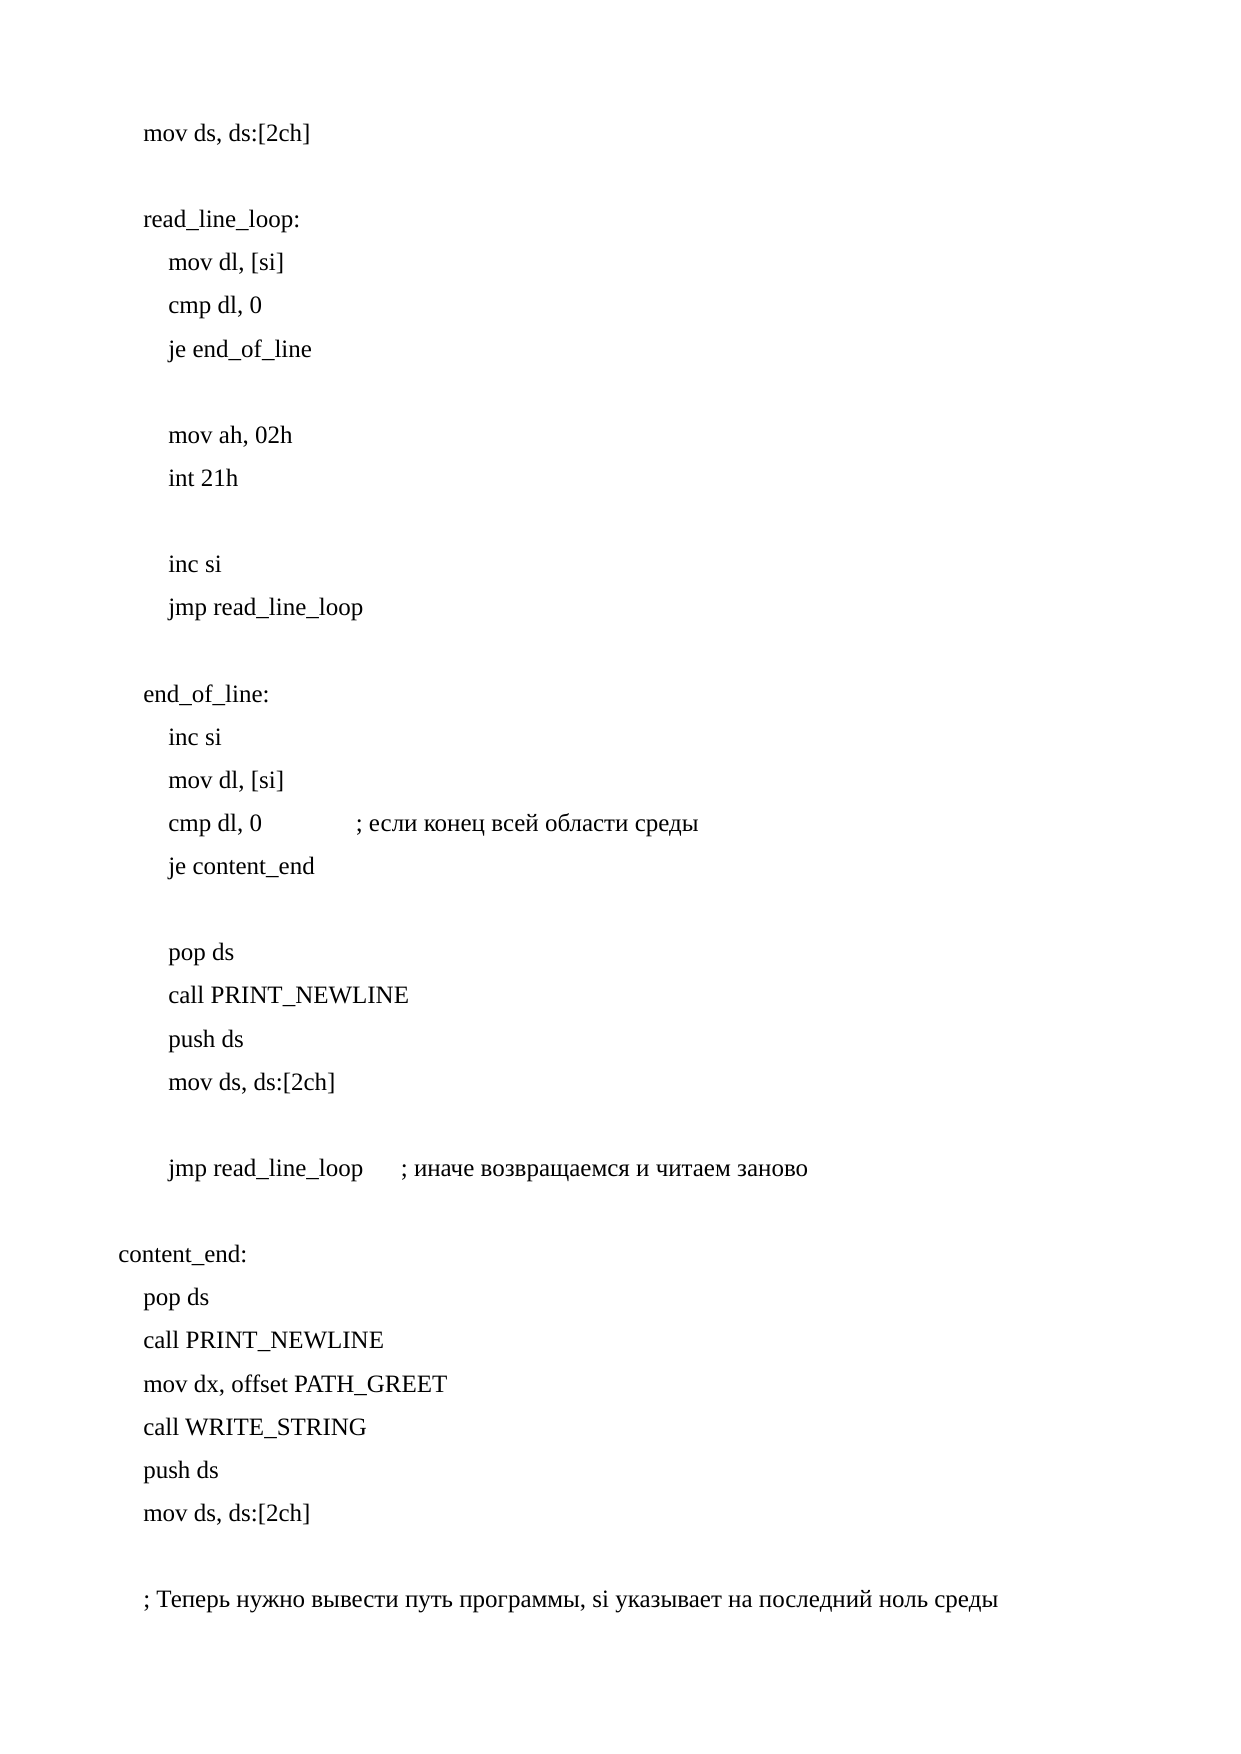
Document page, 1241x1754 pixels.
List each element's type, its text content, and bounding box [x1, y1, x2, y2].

text cmp dl, 0 [118, 291, 1122, 319]
text mov dx, offset PATH_GREET [118, 1369, 1122, 1397]
text mov ah, 02h [118, 420, 1122, 449]
text inc si [118, 549, 1122, 578]
text je end_of_line [118, 334, 1122, 362]
text int 21h [118, 463, 1122, 492]
text end_of_line: [118, 679, 1122, 707]
text pop ds [118, 1282, 1122, 1311]
text call WRITE_STRING [118, 1412, 1122, 1441]
text call PRINT_NEWLINE [118, 1326, 1122, 1354]
text mov ds, ds:[2ch] [118, 1067, 1122, 1096]
text mov ds, ds:[2ch] [118, 1498, 1122, 1527]
text inc si [118, 722, 1122, 751]
text read_line_loop: [118, 204, 1122, 233]
text mov dl, [si] [118, 765, 1122, 794]
text mov ds, ds:[2ch] [118, 118, 1122, 147]
text jmp read_line_loop [118, 592, 1122, 621]
text ; Теперь нужно вывести путь программы, si указывает на последний ноль среды [118, 1584, 1122, 1613]
text content_end: [118, 1239, 1122, 1268]
text call PRINT_NEWLINE [118, 981, 1122, 1009]
text mov dl, [si] [118, 247, 1122, 276]
text je content_end [118, 851, 1122, 880]
text jmp read_line_loop ; иначе возвращаемся и читаем заново [118, 1153, 1122, 1182]
text push ds [118, 1024, 1122, 1052]
text push ds [118, 1455, 1122, 1484]
text pop ds [118, 937, 1122, 966]
text cmp dl, 0 ; если конец всей области среды [118, 808, 1122, 837]
